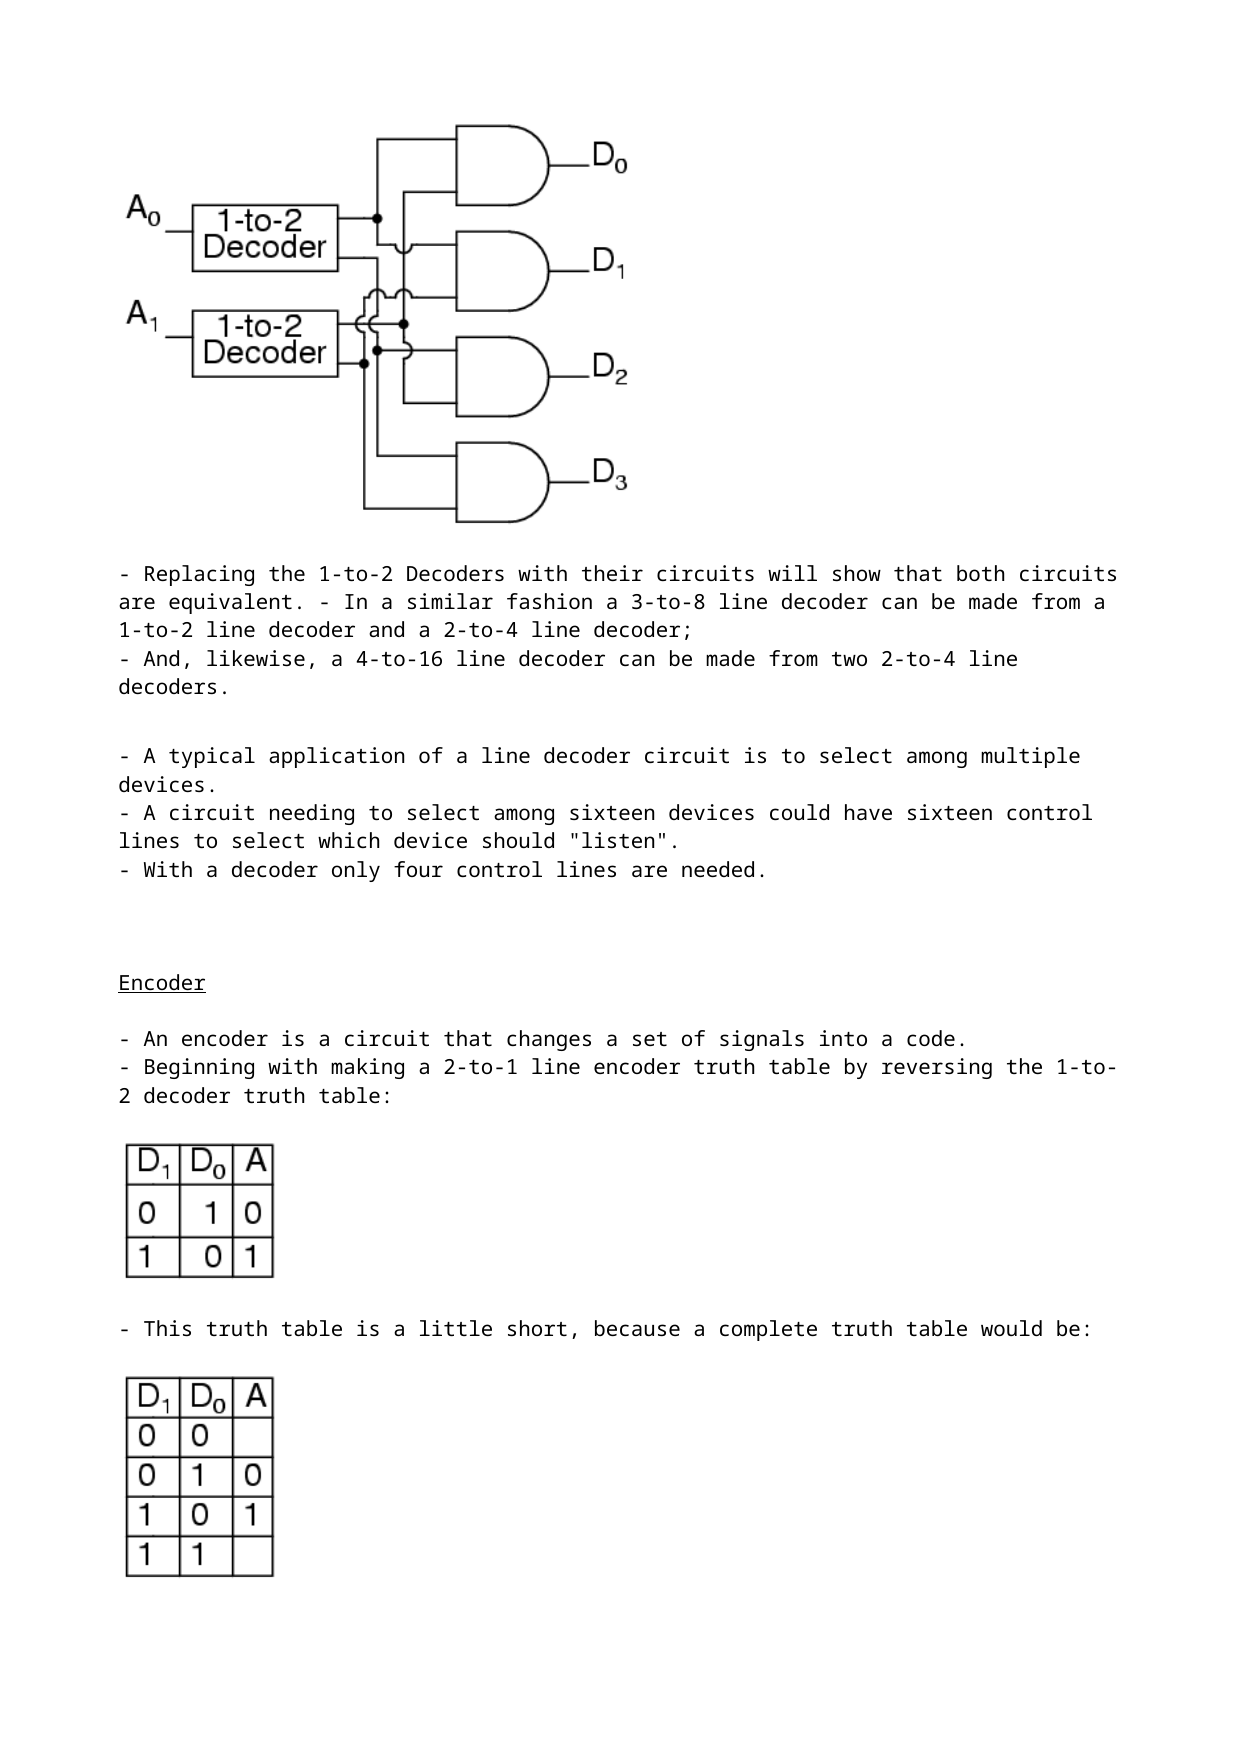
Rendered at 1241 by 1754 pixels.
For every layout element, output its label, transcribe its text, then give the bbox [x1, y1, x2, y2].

text - With a decoder only four control lines are needed. [118, 855, 1122, 883]
text - And, likewise, a 4-to-16 line decoder can be made from two 2-to-4 line decoders. [118, 644, 1122, 701]
text - Replacing the 1-to-2 Decoders with their circuits will show that both circuits are equivalent. - In a similar fashion a 3-to-8 line decoder can be made from a 1-to-2 line decoder and a 2-to-4 line decoder; [118, 559, 1122, 644]
text - An encoder is a circuit that changes a set of signals into a code. [118, 1024, 1122, 1052]
text Encoder [118, 968, 1122, 996]
text - A typical application of a line decoder circuit is to select among multiple devices. [118, 741, 1122, 798]
text - A circuit needing to select among sixteen devices could have sixteen control lines to select which device should "listen". [118, 798, 1122, 855]
text - Beginning with making a 2-to-1 line encoder truth table by reversing the 1-to-2 decoder truth table: [118, 1052, 1122, 1109]
text - This truth table is a little short, because a complete truth table would be: [118, 1314, 1122, 1342]
